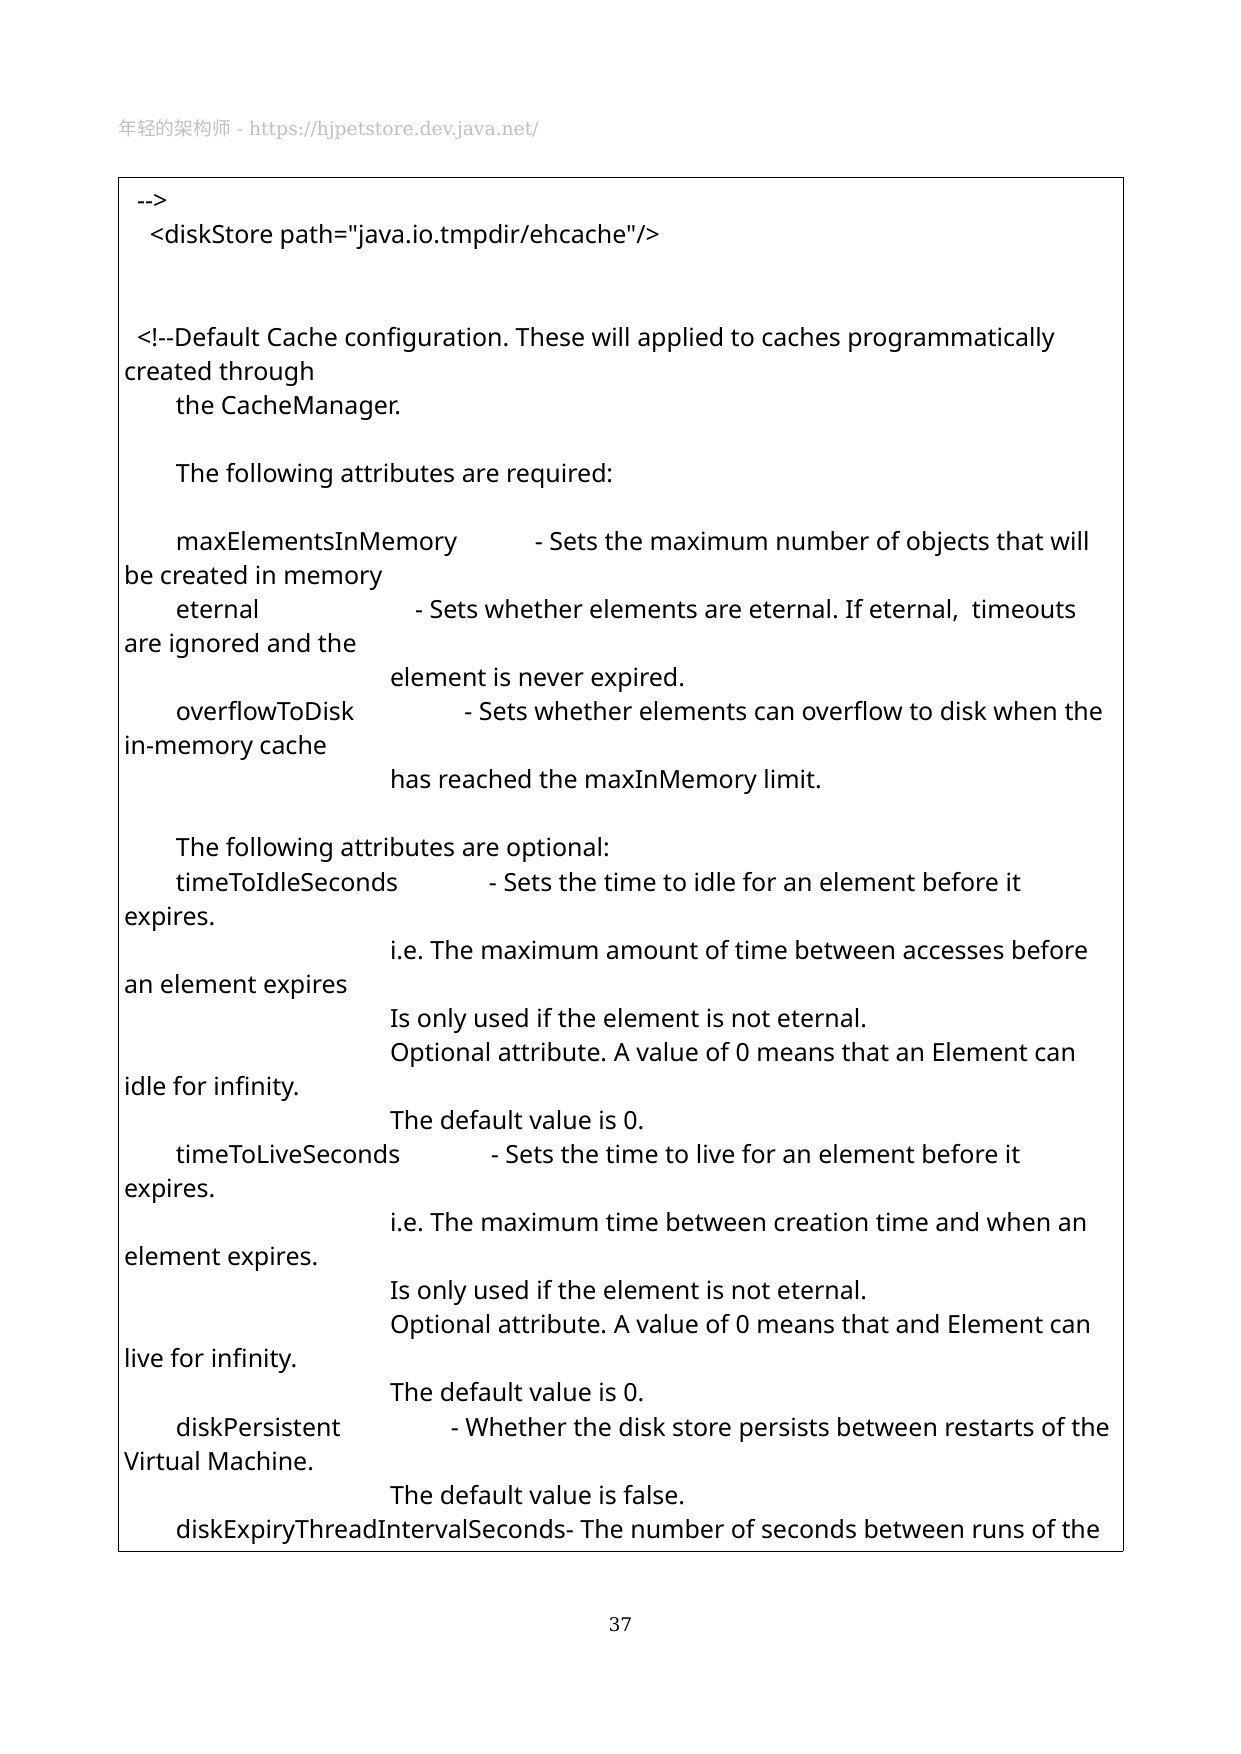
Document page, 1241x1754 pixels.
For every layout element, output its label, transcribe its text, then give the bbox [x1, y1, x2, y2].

table_cell --> <diskStore path="java.io.tmpdir/ehcache"/> <!--Default Cache configuration. These will applied to caches programmatically created through the CacheManager. The following attributes are required: maxElementsInMemory - Sets the maximum number of objects that will be created in memory eternal - Sets whether elements are eternal. If eternal, timeouts are ignored and the element is never expired. overflowToDisk - Sets whether elements can overflow to disk when the in-memory cache has reached the maxInMemory limit. The following attributes are optional: timeToIdleSeconds - Sets the time to idle for an element before it expires. i.e. The maximum amount of time between accesses before an element expires Is only used if the element is not eternal. Optional attribute. A value of 0 means that an Element can idle for infinity. The default value is 0. timeToLiveSeconds - Sets the time to live for an element before it expires. i.e. The maximum time between creation time and when an element expires. Is only used if the element is not eternal. Optional attribute. A value of 0 means that and Element can live for infinity. The default value is 0. diskPersistent - Whether the disk store persists between restarts of the Virtual Machine. The default value is false. diskExpiryThreadIntervalSeconds- The number of seconds between runs of the [119, 178, 1123, 1551]
